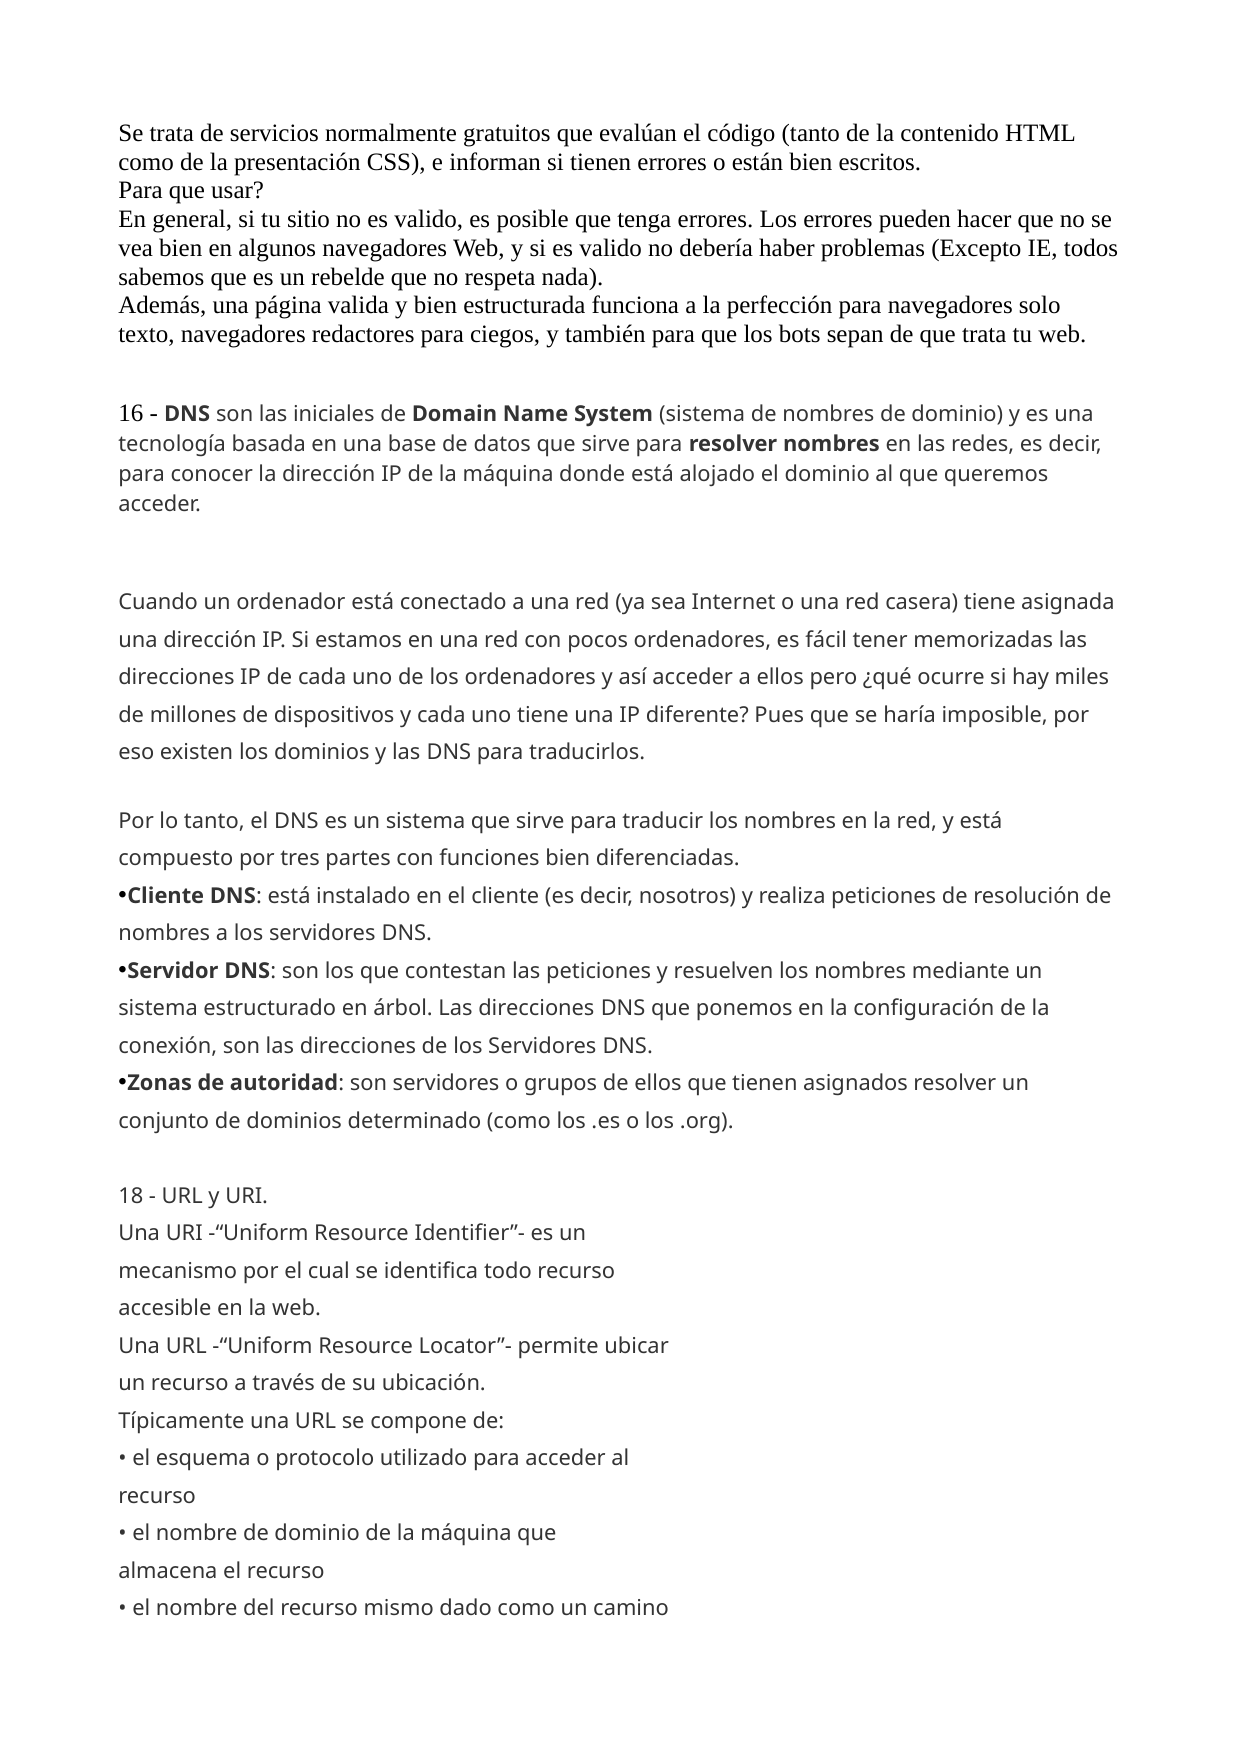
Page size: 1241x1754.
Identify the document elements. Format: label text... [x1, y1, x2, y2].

text accesible en la web. [118, 1284, 1122, 1322]
text Una URI -“Uniform Resource Identifier”- es un [118, 1209, 1122, 1247]
list Servidor DNS: son los que contestan las peticiones y resuelven los nombres mediante un sistema estructurado en árbol. Las direcciones DNS que ponemos en la configuración de la conexión, son las direcciones de los Servidores DNS. [118, 947, 1122, 1059]
text Por lo tanto, el DNS es un sistema que sirve para traducir los nombres en la red, y está compuesto por tres partes con funciones bien diferenciadas. [118, 797, 1122, 872]
text un recurso a través de su ubicación. [118, 1359, 1122, 1397]
text Para que usar? [118, 176, 1122, 204]
text Se trata de servicios normalmente gratuitos que evalúan el código (tanto de la contenido HTML como de la presentación CSS), e informan si tienen errores o están bien escritos. [118, 118, 1122, 176]
list Cliente DNS: está instalado en el cliente (es decir, nosotros) y realiza peticiones de resolución de nombres a los servidores DNS. [118, 872, 1122, 947]
text Típicamente una URL se compone de: [118, 1397, 1122, 1434]
text En general, si tu sitio no es valido, es posible que tenga errores. Los errores pueden hacer que no se vea bien en algunos navegadores Web, y si es valido no debería haber problemas (Excepto IE, todos sabemos que es un rebelde que no respeta nada). [118, 204, 1122, 291]
text mecanismo por el cual se identifica todo recurso [118, 1247, 1122, 1284]
text Una URL -“Uniform Resource Locator”- permite ubicar [118, 1322, 1122, 1359]
text 18 - URL y URI. [118, 1172, 1122, 1209]
text 16 - DNS son las iniciales de Domain Name System (sistema de nombres de dominio) y es una tecnología basada en una base de datos que sirve para resolver nombres en las redes, es decir, para conocer la dirección IP de la máquina donde está alojado el dominio al que queremos acceder. [118, 398, 1122, 518]
text • el nombre del recurso mismo dado como un camino [118, 1584, 1122, 1622]
text almacena el recurso [118, 1547, 1122, 1584]
list Zonas de autoridad: son servidores o grupos de ellos que tienen asignados resolver un conjunto de dominios determinado (como los .es o los .org). [118, 1059, 1122, 1134]
text Cuando un ordenador está conectado a una red (ya sea Internet o una red casera) tiene asignada una dirección IP. Si estamos en una red con pocos ordenadores, es fácil tener memorizadas las direcciones IP de cada uno de los ordenadores y así acceder a ellos pero ¿qué ocurre si hay miles de millones de dispositivos y cada uno tiene una IP diferente? Pues que se haría imposible, por eso existen los dominios y las DNS para traducirlos. [118, 578, 1122, 766]
text Además, una página valida y bien estructurada funciona a la perfección para navegadores solo texto, navegadores redactores para ciegos, y también para que los bots sepan de que trata tu web. [118, 291, 1122, 348]
text recurso [118, 1472, 1122, 1509]
text • el nombre de dominio de la máquina que [118, 1509, 1122, 1547]
text • el esquema o protocolo utilizado para acceder al [118, 1434, 1122, 1472]
